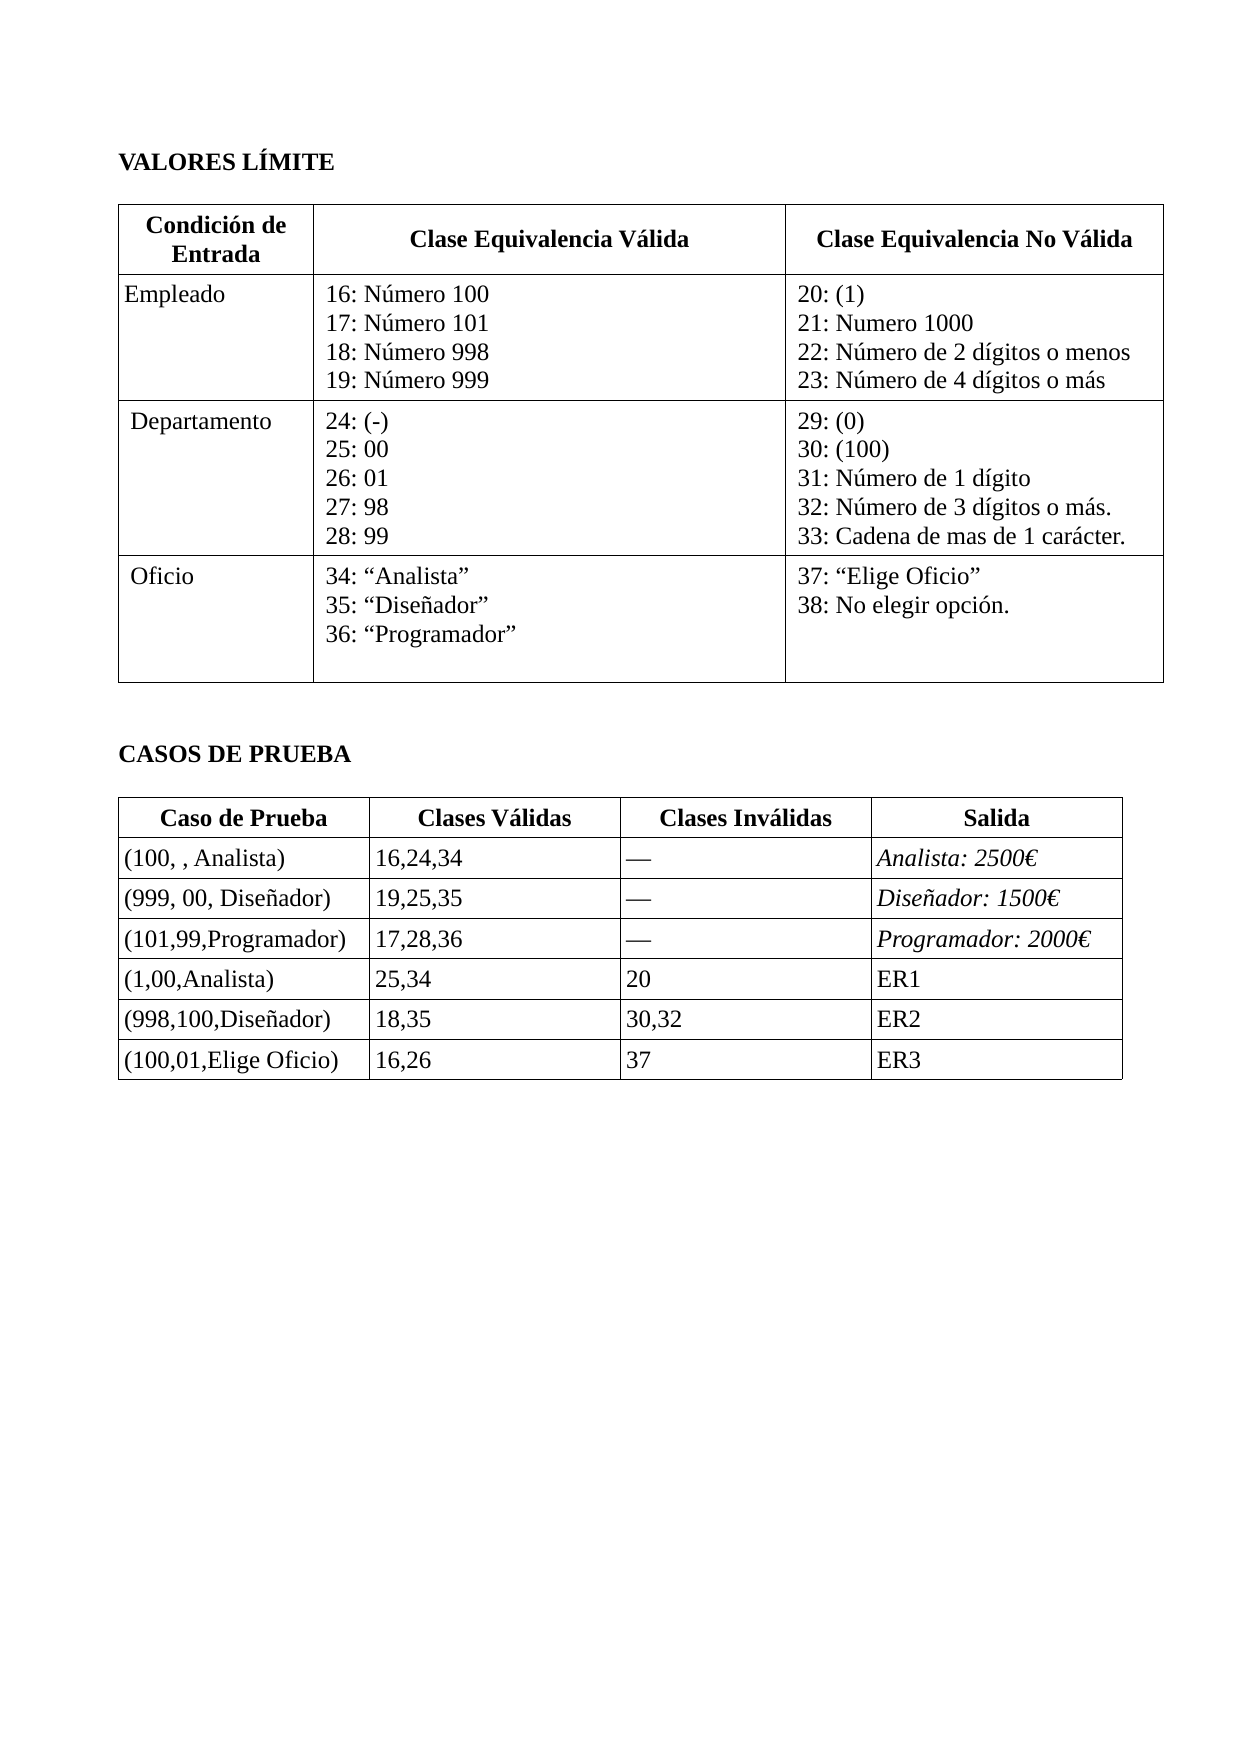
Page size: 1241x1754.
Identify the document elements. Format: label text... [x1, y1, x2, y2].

table_cell Oficio [119, 556, 313, 682]
table_cell 29: (0) 30: (100) 31: Número de 1 dígito 32: Número de 3 dígitos o más. 33: Cadena de mas de 1 carácter. [786, 401, 1163, 555]
table_cell 30,32 [621, 1000, 871, 1039]
table_cell 37: “Elige Oficio” 38: No elegir opción. [786, 556, 1163, 682]
table_cell ER3 [872, 1040, 1122, 1079]
table_cell (999, 00, Diseñador) [119, 879, 369, 918]
table_cell (998,100,Diseñador) [119, 1000, 369, 1039]
table_cell Diseñador: 1500€ [872, 879, 1122, 918]
table_cell — [621, 879, 871, 918]
table_header Clase Equivalencia No Válida [786, 205, 1163, 273]
table_cell 25,34 [370, 959, 620, 998]
table_cell (1,00,Analista) [119, 959, 369, 998]
table_cell 16: Número 100 17: Número 101 18: Número 998 19: Número 999 [314, 275, 785, 400]
table_header Caso de Prueba [119, 798, 369, 837]
table_cell (100, , Analista) [119, 838, 369, 878]
table_cell 16,24,34 [370, 838, 620, 878]
table_cell 17,28,36 [370, 919, 620, 958]
table_cell (100,01,Elige Oficio) [119, 1040, 369, 1079]
table_cell 16,26 [370, 1040, 620, 1079]
table_cell ER1 [872, 959, 1122, 998]
table_cell 37 [621, 1040, 871, 1079]
text CASOS DE PRUEBA [118, 739, 1122, 768]
table_header Clases Inválidas [621, 798, 871, 837]
table_cell Empleado [119, 275, 313, 400]
table_header Condición de Entrada [119, 205, 313, 273]
table_cell 18,35 [370, 1000, 620, 1039]
table_cell 19,25,35 [370, 879, 620, 918]
table_cell 34: “Analista” 35: “Diseñador” 36: “Programador” [314, 556, 785, 682]
table_cell Programador: 2000€ [872, 919, 1122, 958]
text VALORES LÍMITE [118, 147, 1122, 176]
table_header Clase Equivalencia Válida [314, 205, 785, 273]
table_cell — [621, 838, 871, 878]
table_cell 20: (1) 21: Numero 1000 22: Número de 2 dígitos o menos 23: Número de 4 dígitos o más [786, 275, 1163, 400]
table_cell (101,99,Programador) [119, 919, 369, 958]
table_cell ER2 [872, 1000, 1122, 1039]
table_cell 24: (-) 25: 00 26: 01 27: 98 28: 99 [314, 401, 785, 555]
table_header Salida [872, 798, 1122, 837]
table_cell 20 [621, 959, 871, 998]
table_cell Departamento [119, 401, 313, 555]
table_header Clases Válidas [370, 798, 620, 837]
table_cell Analista: 2500€ [872, 838, 1122, 878]
table_cell — [621, 919, 871, 958]
